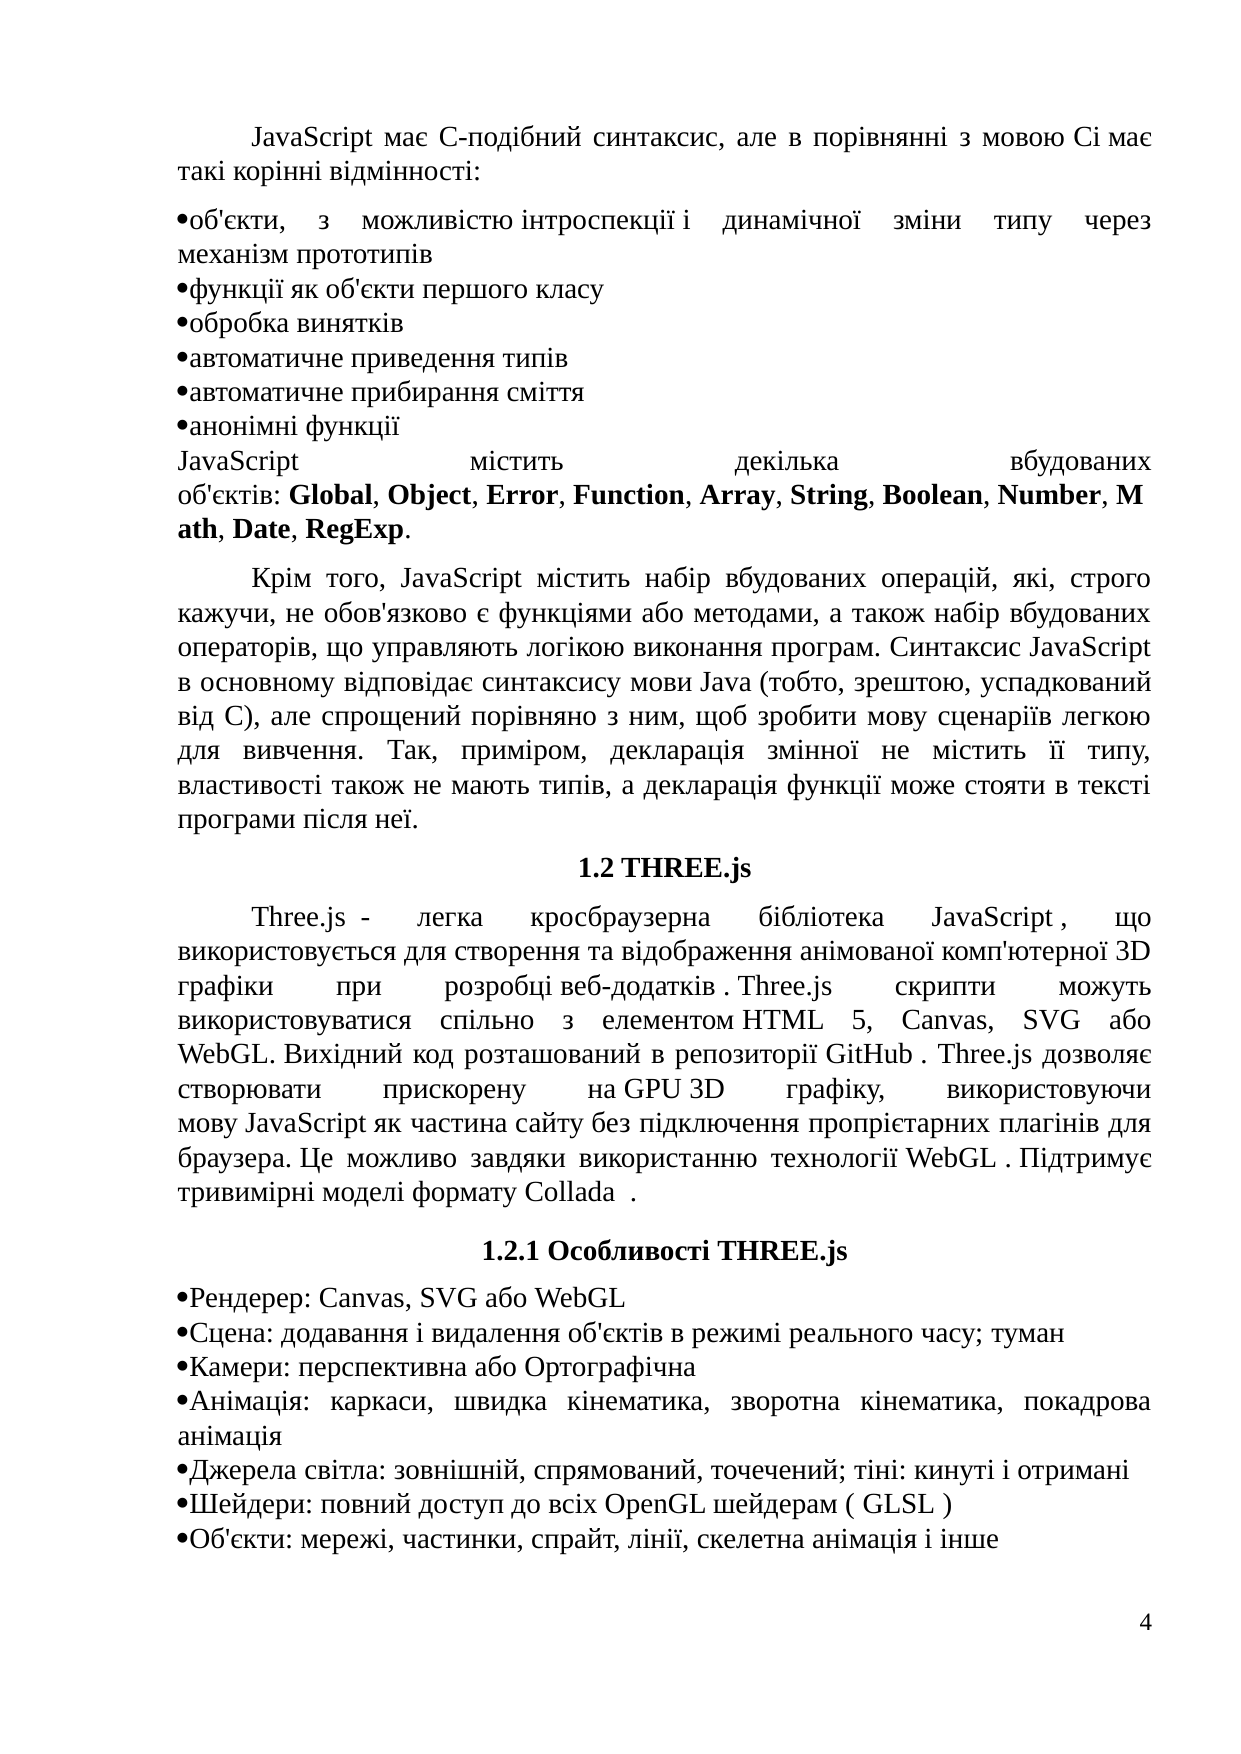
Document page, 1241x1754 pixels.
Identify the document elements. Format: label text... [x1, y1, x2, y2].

list Анімація: каркаси, швидка кінематика, зворотна кінематика, покадрова анімація [177, 1383, 1152, 1451]
list Рендерер: Canvas, SVG або WebGL [177, 1279, 1152, 1314]
list Шейдери: повний доступ до всіх OpenGL шейдерам ( GLSL ) [177, 1486, 1152, 1520]
text Three.js - легка кросбраузерна бібліотека JavaScript , що використовується для створення та відображення анімованої комп'ютерної 3D графіки при розробці веб-додатків . Three.js скрипти можуть використовуватися спільно з елементом HTML 5, Canvas, SVG або WebGL. Вихідний код розташований в репозиторії GitHub . Three.js дозволяє створювати прискорену на GPU 3D графіку, використовуючи мову JavaScript як частина сайту без підключення пропрієтарних плагінів для браузера. Це можливо завдяки використанню технології WebGL . Підтримує тривимірні моделі формату Collada . [177, 898, 1152, 1208]
list автоматичне приведення типів [177, 339, 1152, 373]
text 1.2 THREE.js [177, 849, 1152, 884]
subtitle 1.2.1 Особливості THREE.js [177, 1233, 1152, 1267]
list Джерела світла: зовнішній, спрямований, точечений; тіні: кинуті і отримані [177, 1451, 1152, 1486]
list автоматичне прибирання сміття [177, 373, 1152, 408]
list об'єкти, з можливістю інтроспекції і динамічної зміни типу через механізм прототипів [177, 201, 1152, 270]
list Сцена: додавання і видалення об'єктів в режимі реального часу; туман [177, 1314, 1152, 1348]
text JavaScript містить декілька вбудованих об'єктів: Global, Object, Error, Function, Array, String, Boolean, Number, Math, Date, RegExp. [177, 442, 1152, 545]
list анонімні функції [177, 408, 1152, 442]
text Крім того, JavaScript містить набір вбудованих операцій, які, строго кажучи, не обов'язково є функціями або методами, а також набір вбудованих операторів, що управляють логікою виконання програм. Синтаксис JavaScript в основному відповідає синтаксису мови Java (тобто, зрештою, успадкований від C), але спрощений порівняно з ним, щоб зробити мову сценаріїв легкою для вивчення. Так, приміром, декларація змінної не містить її типу, властивості також не мають типів, а декларація функції може стояти в тексті програми після неї. [177, 560, 1152, 835]
text JavaScript має C-подібний синтаксис, але в порівнянні з мовою Сі має такі корінні відмінності: [177, 118, 1152, 187]
list Камери: перспективна або Ортографічна [177, 1348, 1152, 1383]
list обробка винятків [177, 304, 1152, 339]
list Об'єкти: мережі, частинки, спрайт, лінії, скелетна анімація і інше [177, 1520, 1152, 1554]
list функції як об'єкти першого класу [177, 270, 1152, 304]
